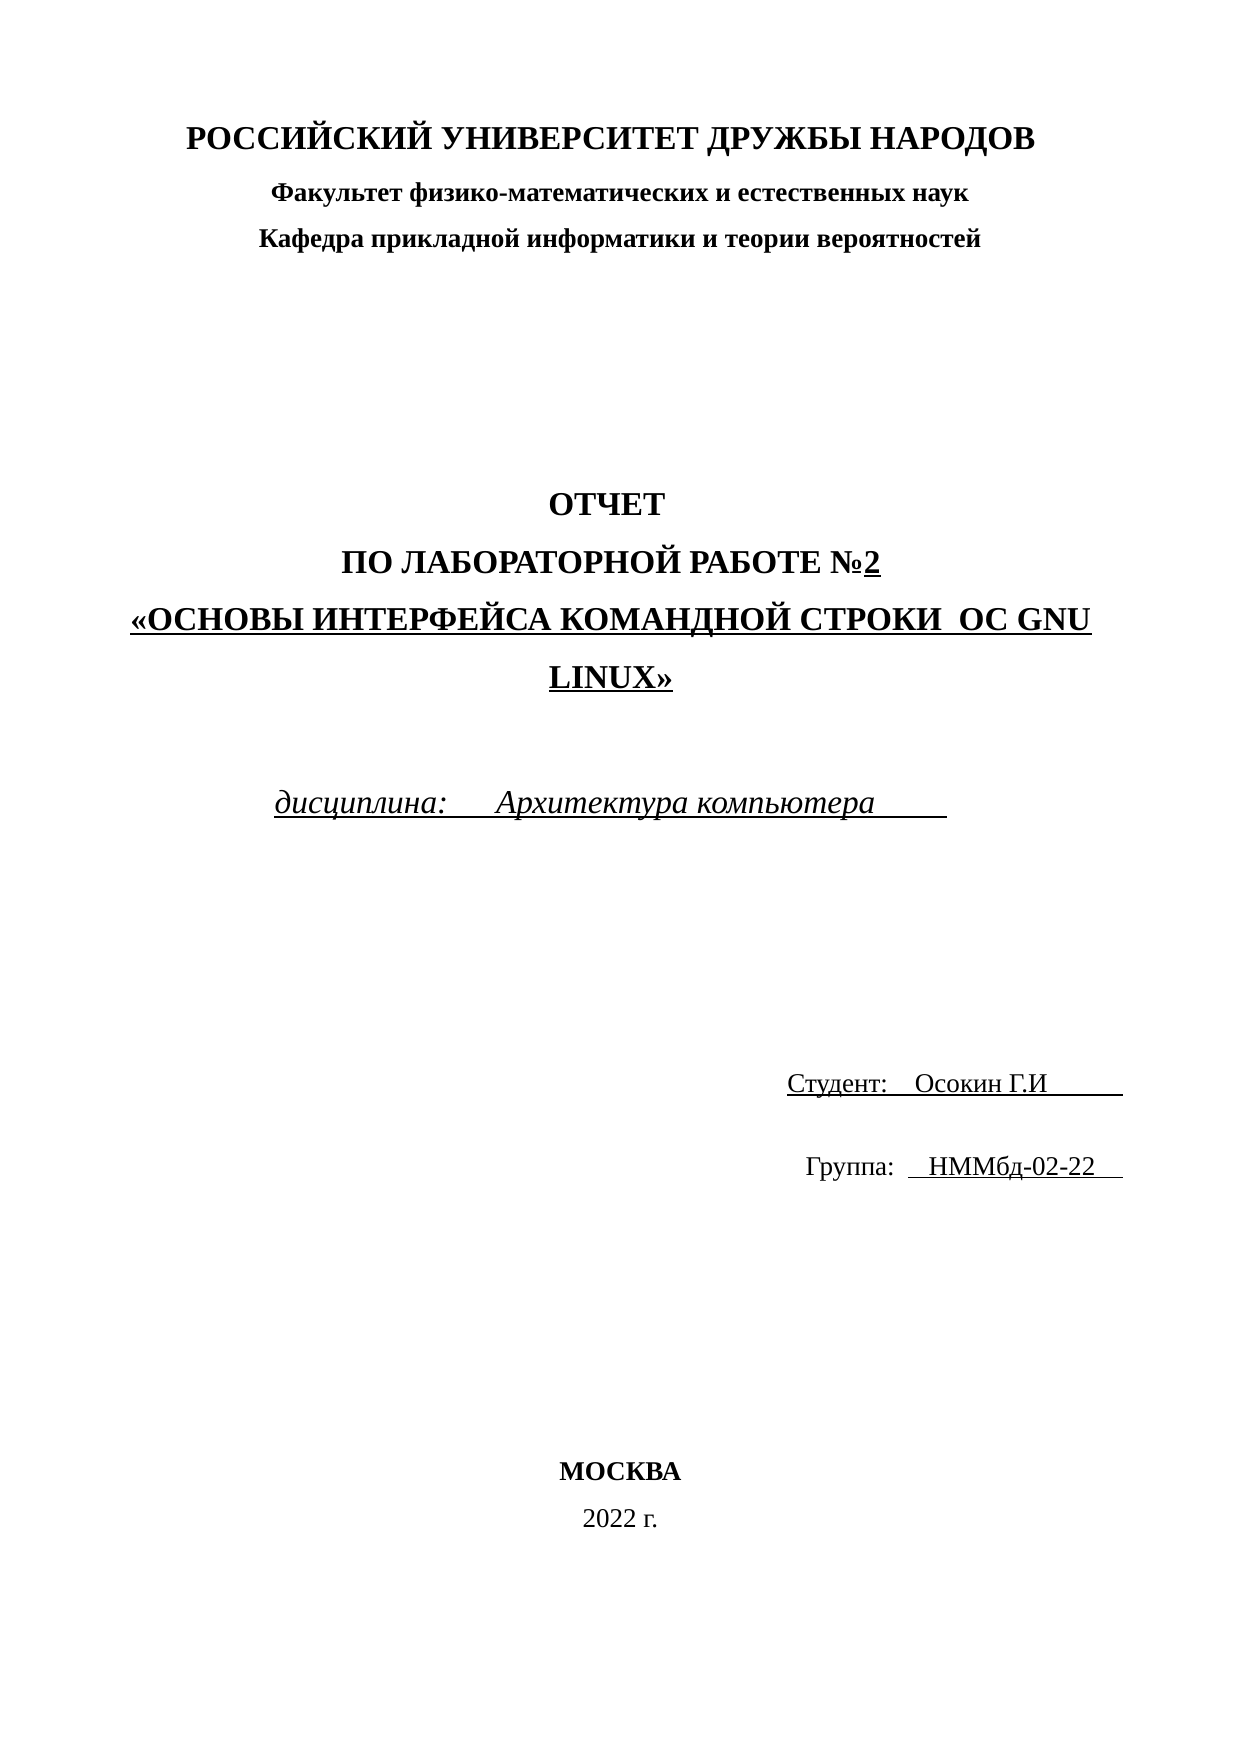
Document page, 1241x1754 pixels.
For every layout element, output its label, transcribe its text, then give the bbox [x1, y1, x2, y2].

text Кафедра прикладной информатики и теории вероятностей [118, 222, 1122, 253]
text РОССИЙСКИЙ УНИВЕРСИТЕТ ДРУЖБЫ НАРОДОВ [99, 118, 1122, 156]
text «Основы интерфейса командной строки OC GNU linux» [99, 599, 1122, 695]
text МОСКВА [118, 1455, 1122, 1486]
text Студент: Осокин Г.И [118, 1067, 1122, 1098]
text Факультет физико-математических и естественных наук [118, 176, 1122, 207]
text ОТЧЕТ [99, 484, 1122, 523]
text по лабораторной работе №2 [99, 542, 1122, 580]
text Группа: НММбд-02-22 [118, 1149, 1122, 1181]
text дисциплина: Архитектура компьютера [99, 783, 1122, 821]
text 2022 г. [118, 1502, 1122, 1533]
